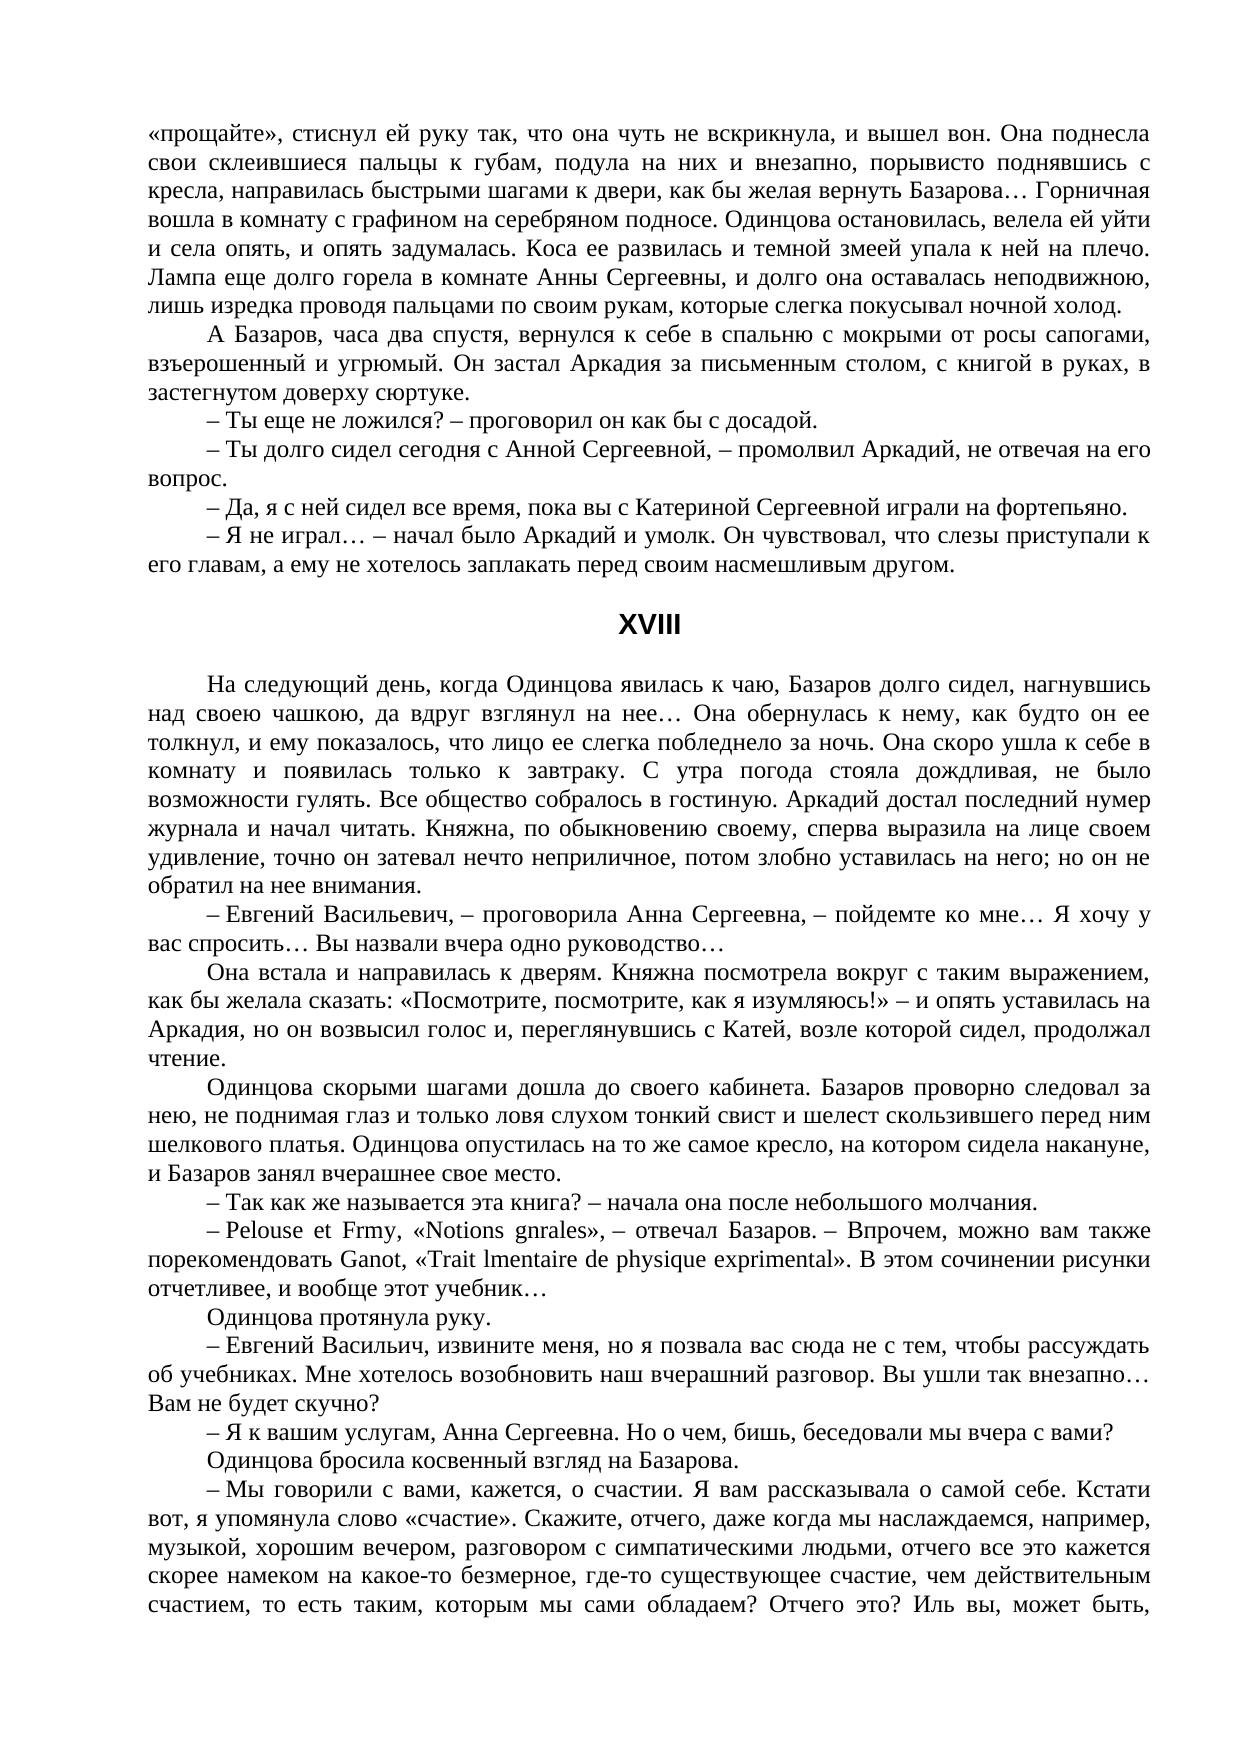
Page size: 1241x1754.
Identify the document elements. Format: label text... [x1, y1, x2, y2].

text А Базаров, часа два спустя, вернулся к себе в спальню с мокрыми от росы сапогами, взъерошенный и угрюмый. Он застал Аркадия за письменным столом, с книгой в руках, в застегнутом доверху сюртуке. [148, 319, 1152, 406]
text Одинцова скорыми шагами дошла до своего кабинета. Базаров проворно следовал за нею, не поднимая глаз и только ловя слухом тонкий свист и шелест скользившего перед ним шелкового платья. Одинцова опустилась на то же самое кресло, на котором сидела накануне, и Базаров занял вчерашнее свое место. [148, 1072, 1152, 1187]
text – Евгений Васильевич, – проговорила Анна Сергеевна, – пойдемте ко мне… Я хочу у вас спросить… Вы назвали вчера одно руководство… [148, 899, 1152, 957]
text – Я к вашим услугам, Анна Сергеевна. Но о чем, бишь, беседовали мы вчера с вами? [148, 1417, 1152, 1445]
text – Pelouse et Frmy, «Notions gnrales», – отвечал Базаров. – Впрочем, можно вам также порекомендовать Ganot, «Trait lmentaire de physique exprimental». В этом сочинении рисунки отчетливее, и вообще этот учебник… [148, 1215, 1152, 1302]
text – Мы говорили с вами, кажется, о счастии. Я вам рассказывала о самой себе. Кстати вот, я упомянула слово «счастие». Скажите, отчего, даже когда мы наслаждаемся, например, музыкой, хорошим вечером, разговором с симпатическими людьми, отчего все это кажется скорее намеком на какое-то безмерное, где-то существующее счастие, чем действительным счастием, то есть таким, которым мы сами обладаем? Отчего это? Иль вы, может быть, [148, 1474, 1152, 1618]
text – Евгений Васильич, извините меня, но я позвала вас сюда не с тем, чтобы рассуждать об учебниках. Мне хотелось возобновить наш вчерашний разговор. Вы ушли так внезапно… Вам не будет скучно? [148, 1330, 1152, 1417]
text – Да, я с ней сидел все время, пока вы с Катериной Сергеевной играли на фортепьяно. [148, 492, 1152, 521]
text – Ты долго сидел сегодня с Анной Сергеевной, – промолвил Аркадий, не отвечая на его вопрос. [148, 434, 1152, 492]
text – Ты еще не ложился? – проговорил он как бы с досадой. [148, 406, 1152, 434]
text Она встала и направилась к дверям. Княжна посмотрела вокруг с таким выражением, как бы желала сказать: «Посмотрите, посмотрите, как я изумляюсь!» – и опять уставилась на Аркадия, но он возвысил голос и, переглянувшись с Катей, возле которой сидел, продолжал чтение. [148, 957, 1152, 1072]
text «прощайте», стиснул ей руку так, что она чуть не вскрикнула, и вышел вон. Она поднесла свои склеившиеся пальцы к губам, подула на них и внезапно, порывисто поднявшись с кресла, направилась быстрыми шагами к двери, как бы желая вернуть Базарова… Горничная вошла в комнату с графином на серебряном подносе. Одинцова остановилась, велела ей уйти и села опять, и опять задумалась. Коса ее развилась и темной змеей упала к ней на плечо. Лампа еще долго горела в комнате Анны Сергеевны, и долго она оставалась неподвижною, лишь изредка проводя пальцами по своим рукам, которые слегка покусывал ночной холод. [148, 118, 1152, 319]
text – Я не играл… – начал было Аркадий и умолк. Он чувствовал, что слезы приступали к его главам, а ему не хотелось заплакать перед своим насмешливым другом. [148, 521, 1152, 578]
text Одинцова протянула руку. [148, 1302, 1152, 1330]
subtitle XVIII [148, 607, 1152, 640]
text На следующий день, когда Одинцова явилась к чаю, Базаров долго сидел, нагнувшись над своею чашкою, да вдруг взглянул на нее… Она обернулась к нему, как будто он ее толкнул, и ему показалось, что лицо ее слегка побледнело за ночь. Она скоро ушла к себе в комнату и появилась только к завтраку. С утра погода стояла дождливая, не было возможности гулять. Все общество собралось в гостиную. Аркадий достал последний нумер журнала и начал читать. Княжна, по обыкновению своему, сперва выразила на лице своем удивление, точно он затевал нечто неприличное, потом злобно уставилась на него; но он не обратил на нее внимания. [148, 669, 1152, 899]
text – Так как же называется эта книга? – начала она после небольшого молчания. [148, 1187, 1152, 1215]
text Одинцова бросила косвенный взгляд на Базарова. [148, 1445, 1152, 1474]
